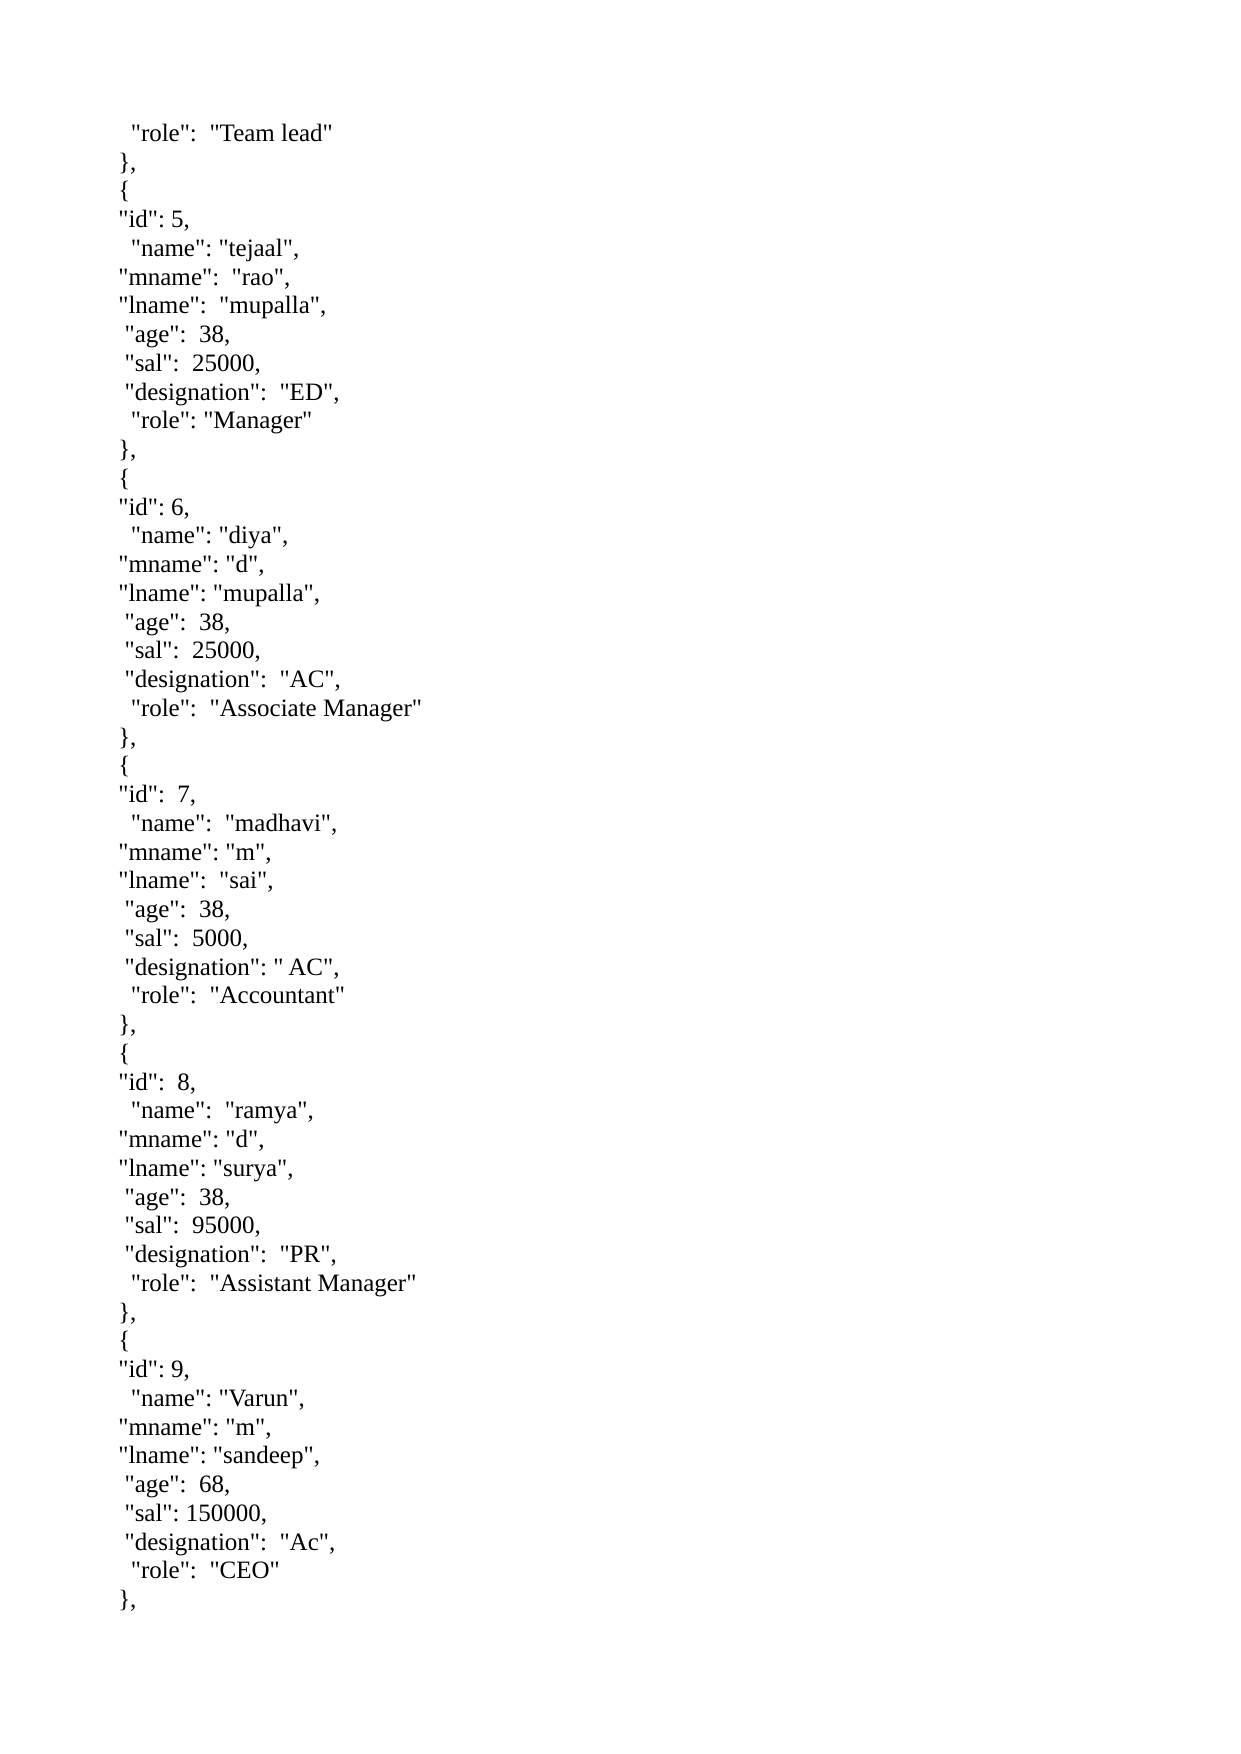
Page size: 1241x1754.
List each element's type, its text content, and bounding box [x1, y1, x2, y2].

text "age": 68, [118, 1469, 1122, 1498]
text { [118, 751, 1122, 779]
text "id": 5, [118, 204, 1122, 233]
text "lname": "mupalla", [118, 291, 1122, 319]
text }, [118, 1297, 1122, 1326]
text { [118, 176, 1122, 204]
text { [118, 1038, 1122, 1067]
text "role": "Manager" [118, 406, 1122, 434]
text "sal": 150000, [118, 1498, 1122, 1527]
text "mname": "rao", [118, 262, 1122, 291]
text "designation": "ED", [118, 377, 1122, 406]
text "designation": "PR", [118, 1239, 1122, 1268]
text }, [118, 1584, 1122, 1613]
text "lname": "surya", [118, 1153, 1122, 1182]
text "sal": 95000, [118, 1211, 1122, 1239]
text { [118, 1326, 1122, 1354]
text "age": 38, [118, 319, 1122, 348]
text "designation": "AC", [118, 664, 1122, 693]
text "sal": 25000, [118, 348, 1122, 377]
text "role": "CEO" [118, 1556, 1122, 1584]
text "role": "Team lead" [118, 118, 1122, 147]
text "age": 38, [118, 1182, 1122, 1211]
text "lname": "sandeep", [118, 1441, 1122, 1469]
text }, [118, 722, 1122, 751]
text "name": "Varun", [118, 1383, 1122, 1412]
text "age": 38, [118, 607, 1122, 636]
text "name": "ramya", [118, 1096, 1122, 1124]
text "role": "Accountant" [118, 981, 1122, 1009]
text "id": 9, [118, 1354, 1122, 1383]
text "age": 38, [118, 894, 1122, 923]
text "name": "diya", [118, 521, 1122, 549]
text "id": 7, [118, 779, 1122, 808]
text "designation": " AC", [118, 952, 1122, 981]
text "mname": "d", [118, 549, 1122, 578]
text "mname": "d", [118, 1124, 1122, 1153]
text "lname": "sai", [118, 866, 1122, 894]
text "name": "tejaal", [118, 233, 1122, 262]
text "mname": "m", [118, 1412, 1122, 1441]
text "designation": "Ac", [118, 1527, 1122, 1556]
text "sal": 5000, [118, 923, 1122, 952]
text "id": 8, [118, 1067, 1122, 1096]
text { [118, 463, 1122, 492]
text }, [118, 147, 1122, 176]
text "role": "Assistant Manager" [118, 1268, 1122, 1297]
text "sal": 25000, [118, 636, 1122, 664]
text }, [118, 434, 1122, 463]
text "lname": "mupalla", [118, 578, 1122, 607]
text "id": 6, [118, 492, 1122, 521]
text "mname": "m", [118, 837, 1122, 866]
text "name": "madhavi", [118, 808, 1122, 837]
text }, [118, 1009, 1122, 1038]
text "role": "Associate Manager" [118, 693, 1122, 722]
